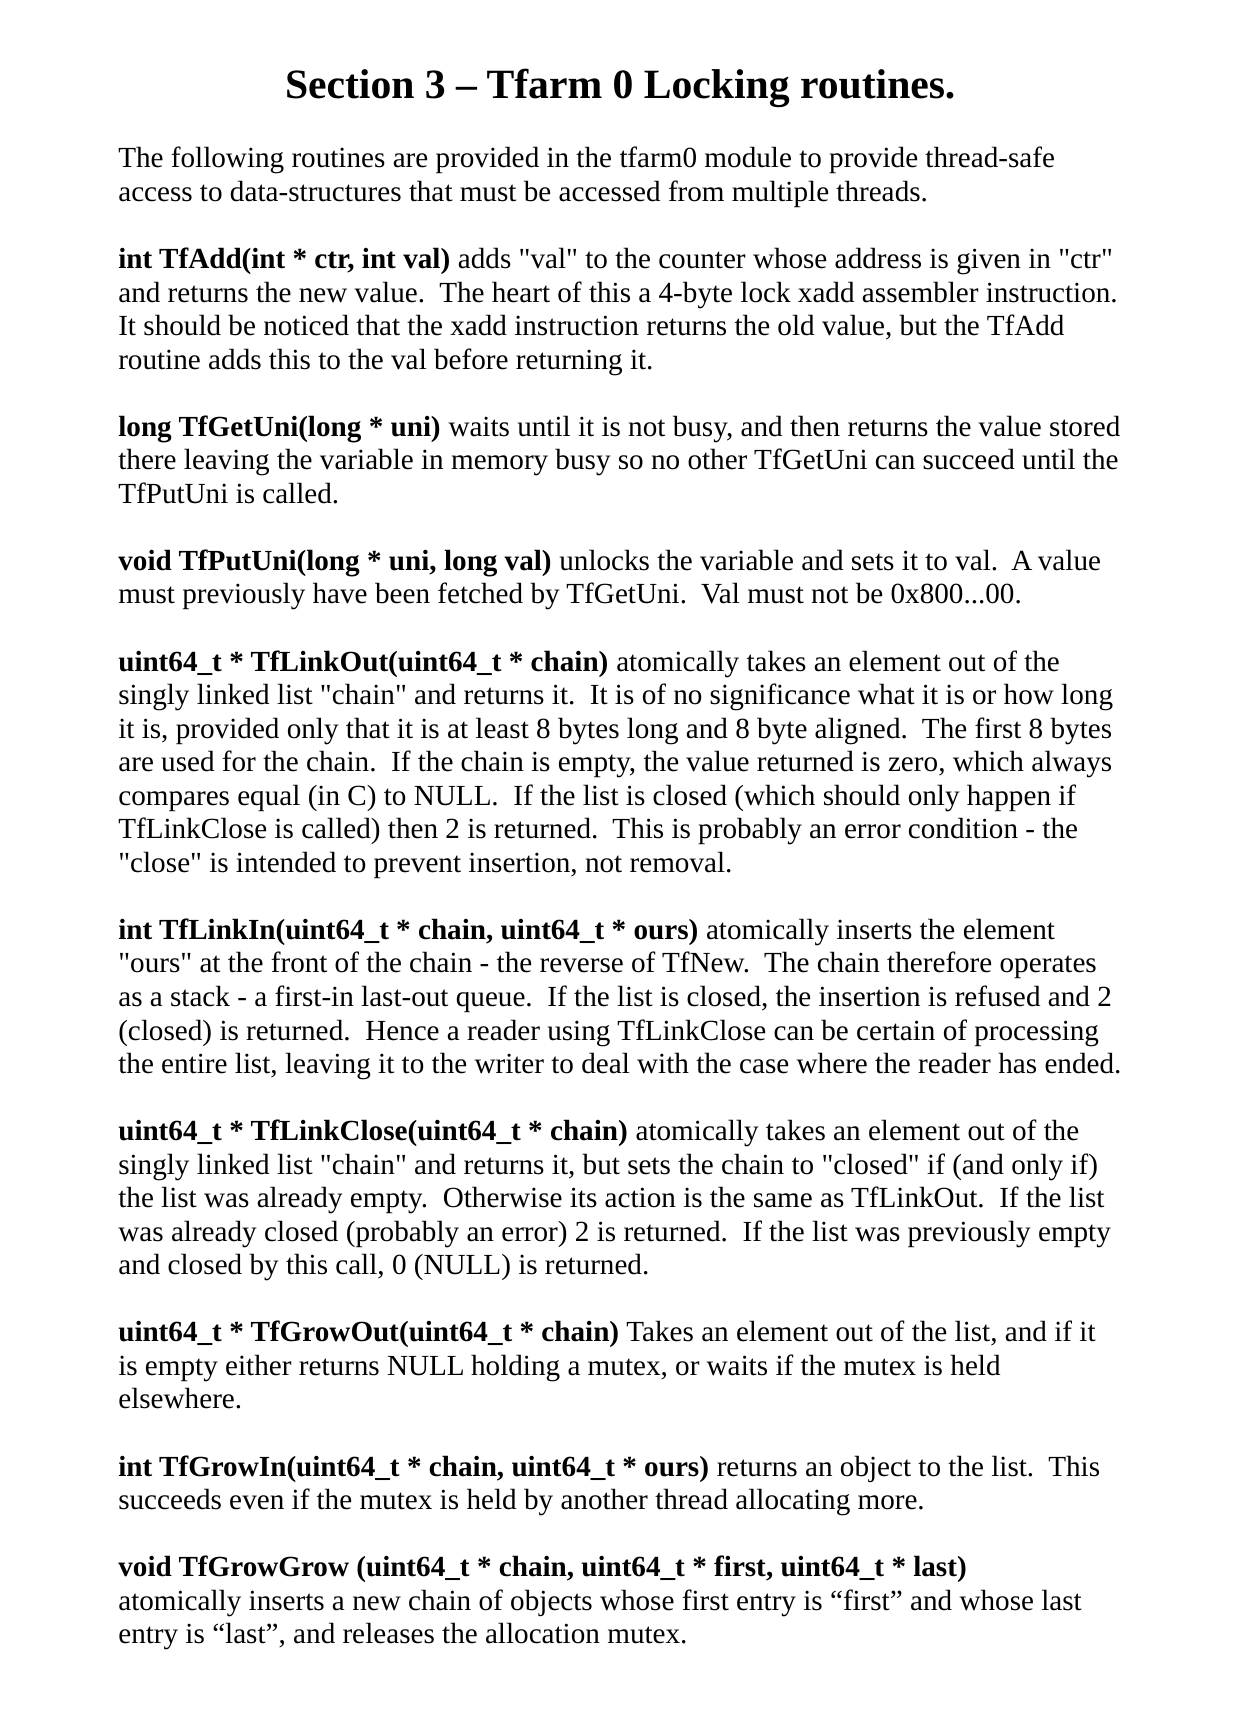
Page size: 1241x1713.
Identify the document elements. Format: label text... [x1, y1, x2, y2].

text uint64_t * TfLinkClose(uint64_t * chain) atomically takes an element out of the singly linked list "chain" and returns it, but sets the chain to "closed" if (and only if) the list was already empty. Otherwise its action is the same as TfLinkOut. If the list was already closed (probably an error) 2 is returned. If the list was previously empty and closed by this call, 0 (NULL) is returned. [118, 1113, 1122, 1281]
text atomically inserts a new chain of objects whose first entry is “first” and whose last entry is “last”, and releases the allocation mutex. [118, 1583, 1122, 1650]
text uint64_t * TfLinkOut(uint64_t * chain) atomically takes an element out of the singly linked list "chain" and returns it. It is of no significance what it is or how long it is, provided only that it is at least 8 bytes long and 8 byte aligned. The first 8 bytes are used for the chain. If the chain is empty, the value returned is zero, which always compares equal (in C) to NULL. If the list is closed (which should only happen if TfLinkClose is called) then 2 is returned. This is probably an error condition - the "close" is intended to prevent insertion, not removal. [118, 644, 1122, 878]
text int TfLinkIn(uint64_t * chain, uint64_t * ours) atomically inserts the element "ours" at the front of the chain - the reverse of TfNew. The chain therefore operates as a stack - a first-in last-out queue. If the list is closed, the insertion is refused and 2 (closed) is returned. Hence a reader using TfLinkClose can be certain of processing the entire list, leaving it to the writer to deal with the case where the reader has ended. [118, 912, 1122, 1080]
text Section 3 – Tfarm 0 Locking routines. [118, 59, 1122, 107]
text void TfPutUni(long * uni, long val) unlocks the variable and sets it to val. A value must previously have been fetched by TfGetUni. Val must not be 0x800...00. [118, 543, 1122, 610]
text The following routines are provided in the tfarm0 module to provide thread-safe access to data-structures that must be accessed from multiple threads. [118, 141, 1122, 208]
text void TfGrowGrow (uint64_t * chain, uint64_t * first, uint64_t * last) [118, 1549, 1122, 1583]
text uint64_t * TfGrowOut(uint64_t * chain) Takes an element out of the list, and if it is empty either returns NULL holding a mutex, or waits if the mutex is held elsewhere. [118, 1314, 1122, 1415]
text long TfGetUni(long * uni) waits until it is not busy, and then returns the value stored there leaving the variable in memory busy so no other TfGetUni can succeed until the TfPutUni is called. [118, 409, 1122, 509]
text int TfAdd(int * ctr, int val) adds "val" to the counter whose address is given in "ctr" and returns the new value. The heart of this a 4-byte lock xadd assembler instruction. It should be noticed that the xadd instruction returns the old value, but the TfAdd routine adds this to the val before returning it. [118, 241, 1122, 375]
text int TfGrowIn(uint64_t * chain, uint64_t * ours) returns an object to the list. This succeeds even if the mutex is held by another thread allocating more. [118, 1449, 1122, 1516]
